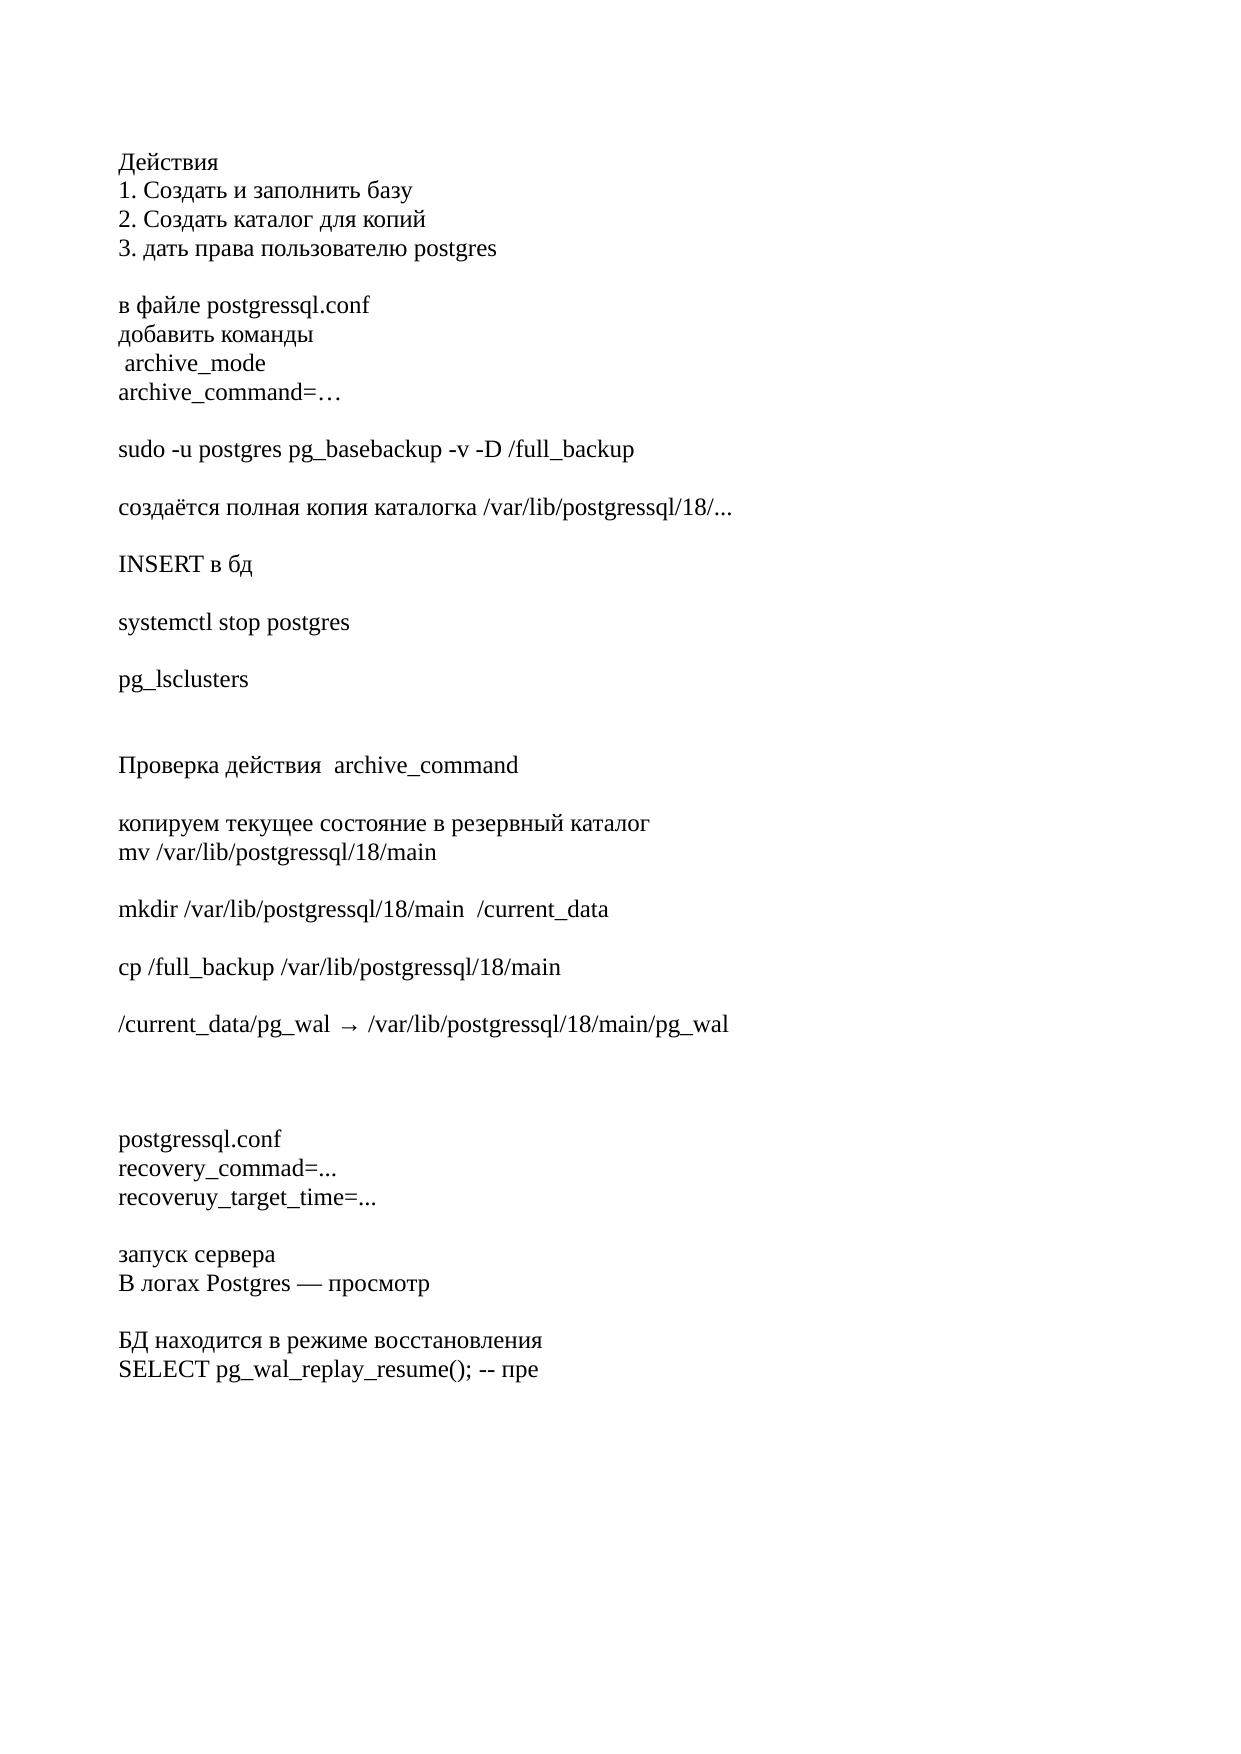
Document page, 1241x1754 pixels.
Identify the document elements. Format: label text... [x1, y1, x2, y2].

text postgressql.conf recovery_commad=... recoveruy_target_time=... [118, 1124, 1122, 1239]
text Действия 1. Создать и заполнить базу 2. Создать каталог для копий [118, 147, 1122, 233]
text в файле postgressql.conf добавить команды archive_mode archive_command=… [118, 291, 1122, 406]
text INSERT в бд [118, 549, 1122, 578]
text 3. дать права пользователю postgres [118, 233, 1122, 262]
text копируем текущее состояние в резервный каталог mv /var/lib/postgressql/18/main mkdir /var/lib/postgressql/18/main /current_data cp /full_backup /var/lib/postgressql/18/main /current_data/pg_wal → /var/lib/postgressql/18/main/pg_wal [118, 808, 1122, 1038]
text запуск сервера В логах Postgres — просмотр БД находится в режиме восстановления SELECT pg_wal_replay_resume(); -- пре [118, 1239, 1122, 1383]
text sudo -u postgres pg_basebackup -v -D /full_backup [118, 434, 1122, 463]
text создаётся полная копия каталогка /var/lib/postgressql/18/... [118, 492, 1122, 521]
text systemctl stop postgres pg_lsclusters Проверка действия archive_command [118, 607, 1122, 808]
